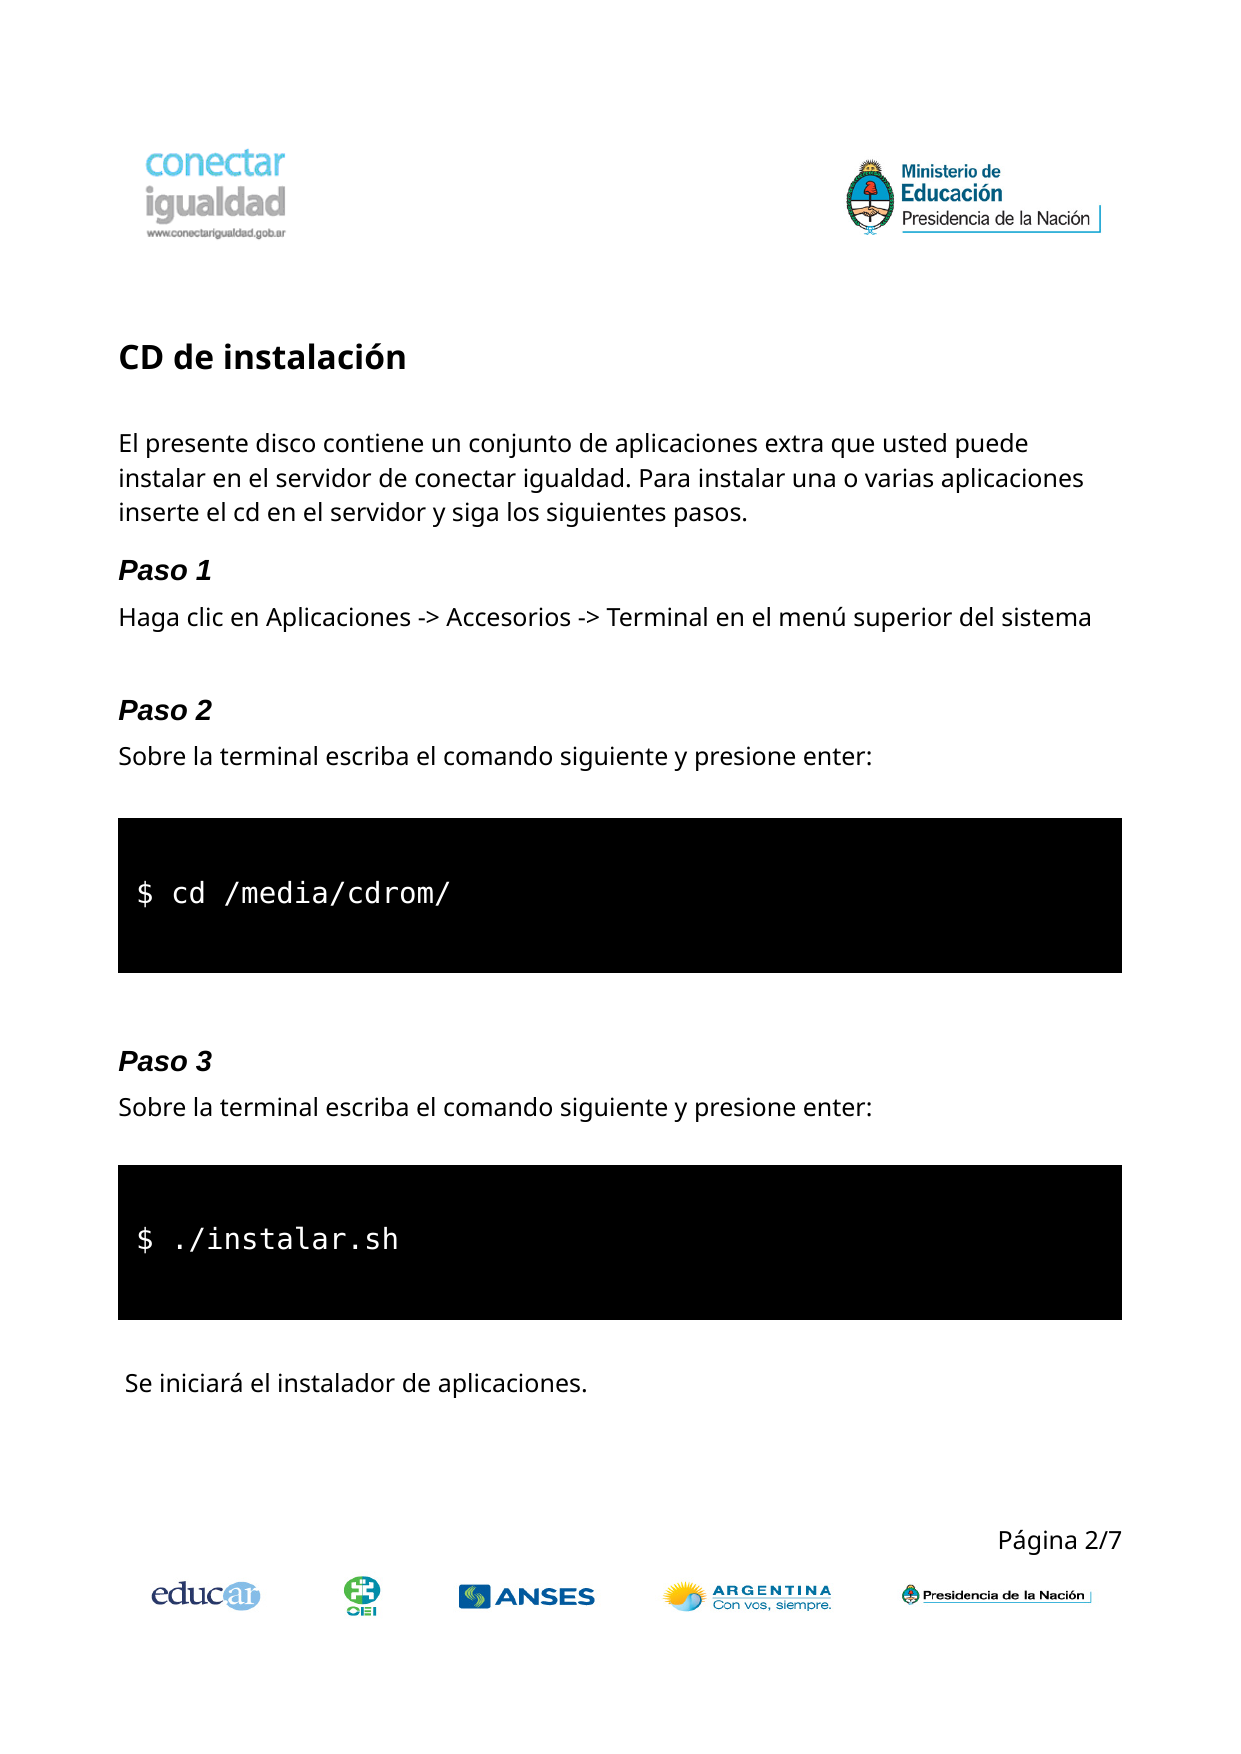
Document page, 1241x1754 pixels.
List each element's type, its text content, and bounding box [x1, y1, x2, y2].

subtitle Paso 1 [118, 553, 1122, 587]
text Sobre la terminal escriba el comando siguiente y presione enter: [118, 1090, 1122, 1124]
text Haga clic en Aplicaciones -> Accesorios -> Terminal en el menú superior del sistema [118, 599, 1122, 633]
subtitle Paso 3 [118, 1044, 1122, 1077]
picture [134, 127, 308, 271]
text Se iniciará el instalador de aplicaciones. [118, 1366, 1122, 1399]
text $ cd /media/cdrom/ [118, 876, 1122, 910]
subtitle CD de instalación [118, 334, 1122, 379]
text El presente disco contiene un conjunto de aplicaciones extra que usted puede instalar en el servidor de conectar igualdad. Para instalar una o varias aplicaciones inserte el cd en el servidor y siga los siguientes pasos. [118, 426, 1122, 528]
text Sobre la terminal escriba el comando siguiente y presione enter: [118, 738, 1122, 773]
text $ ./instalar.sh [118, 1222, 1122, 1256]
picture [134, 1565, 1106, 1627]
subtitle Paso 2 [118, 692, 1122, 726]
picture [843, 156, 1103, 235]
